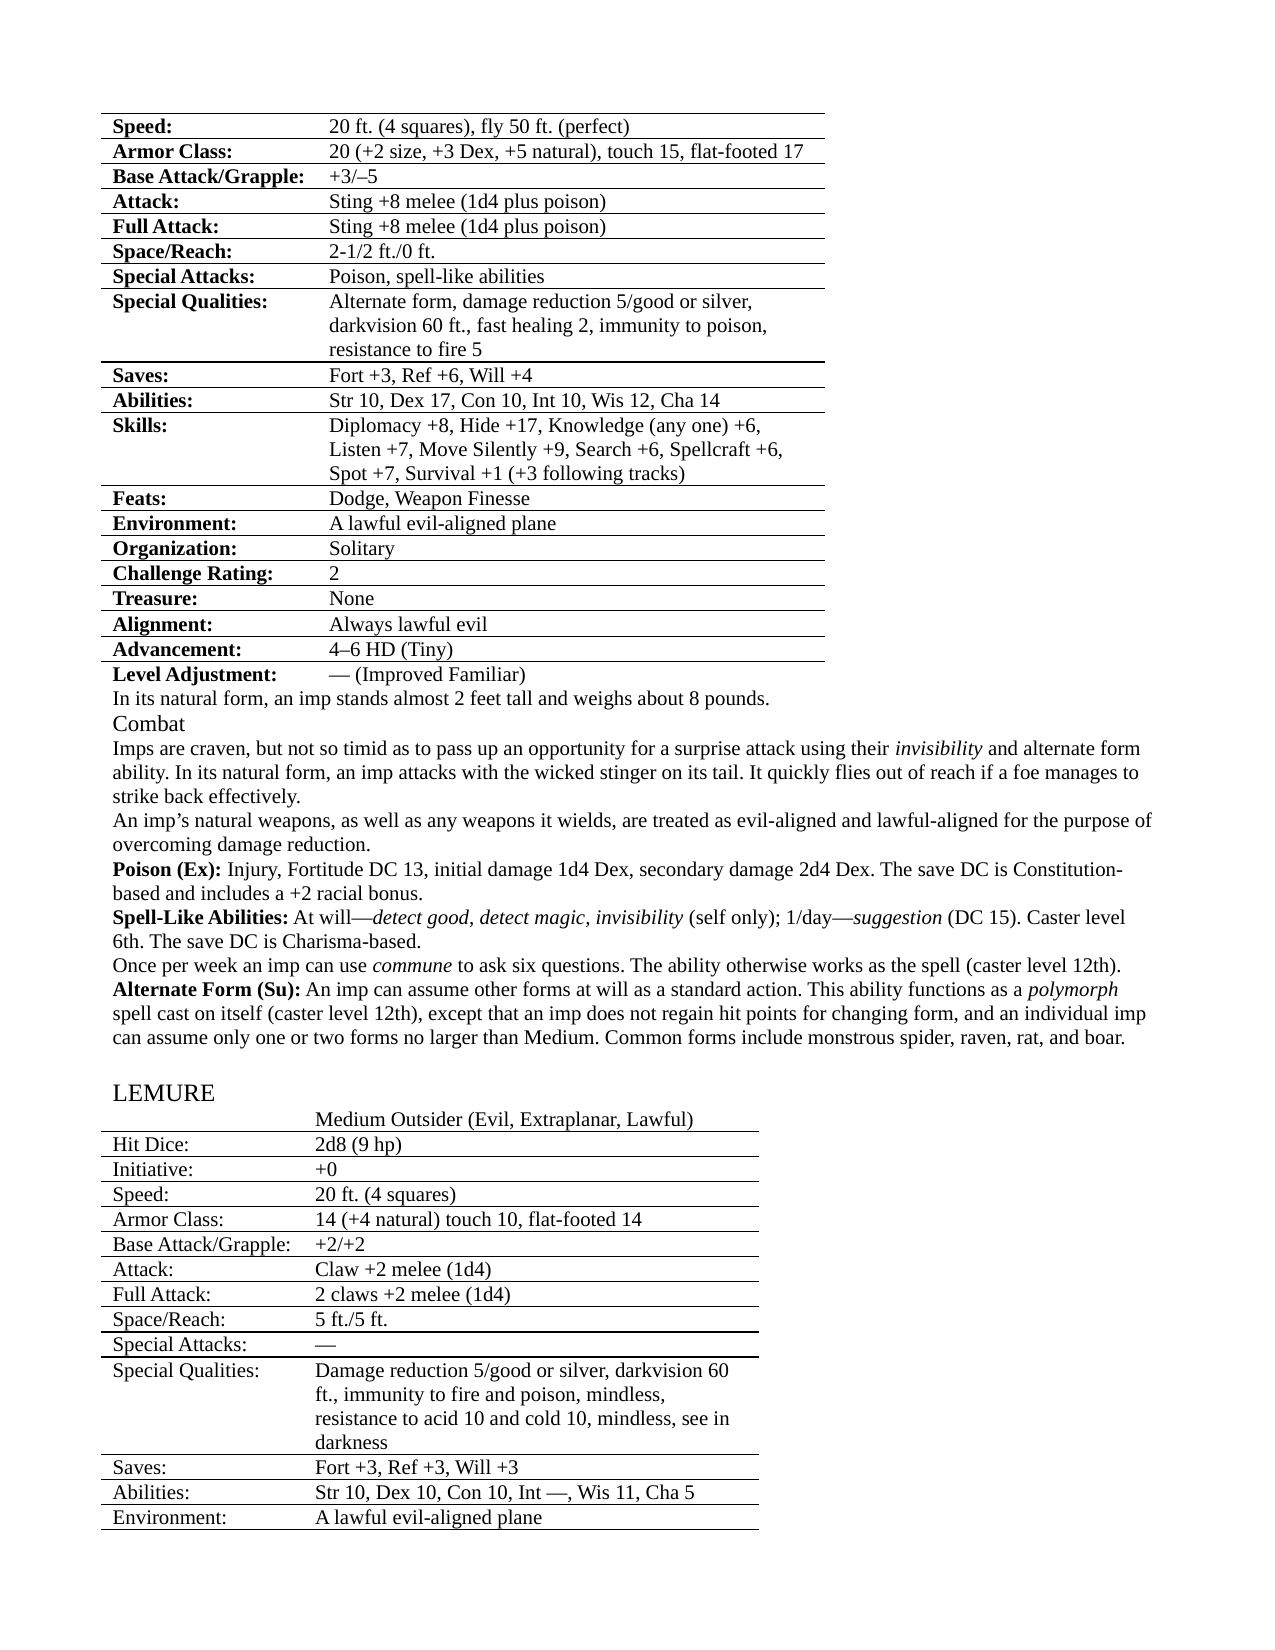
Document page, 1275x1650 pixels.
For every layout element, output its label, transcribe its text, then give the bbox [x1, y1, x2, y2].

table_cell Advancement: [101, 637, 318, 661]
table_cell Alternate form, damage reduction 5/good or silver, darkvision 60 ft., fast healing 2, immunity to poison, resistance to fire 5 [318, 289, 825, 361]
table_cell Environment: [101, 1505, 304, 1529]
table_cell +2/+2 [304, 1232, 759, 1256]
table_cell Str 10, Dex 17, Con 10, Int 10, Wis 12, Cha 14 [318, 388, 825, 412]
table_cell 4–6 HD (Tiny) [318, 637, 825, 661]
table_cell Poison, spell-like abilities [318, 264, 825, 288]
table_cell Speed: [101, 114, 318, 138]
table_cell None [318, 586, 825, 610]
table_cell 5 ft./5 ft. [304, 1307, 759, 1331]
table_header [101, 1106, 304, 1131]
table_header Medium Outsider (Evil, Extraplanar, Lawful) [304, 1106, 759, 1131]
text Spell-Like Abilities: At will—detect good, detect magic, invisibility (self only); 1/day—suggestion (DC 15). Caster level 6th. The save DC is Charisma-based. [112, 904, 1162, 953]
table_cell A lawful evil-aligned plane [318, 511, 825, 535]
table_cell +3/–5 [318, 164, 825, 188]
table_cell — (Improved Familiar) [318, 662, 825, 686]
table_cell Feats: [101, 486, 318, 510]
table_cell Initiative: [101, 1157, 304, 1181]
table_cell Str 10, Dex 10, Con 10, Int —, Wis 11, Cha 5 [304, 1480, 759, 1504]
text In its natural form, an imp stands almost 2 feet tall and weighs about 8 pounds. [112, 686, 1162, 710]
table_cell A lawful evil-aligned plane [304, 1505, 759, 1529]
text An imp’s natural weapons, as well as any weapons it wields, are treated as evil-aligned and lawful-aligned for the purpose of overcoming damage reduction. [112, 808, 1162, 856]
table_cell Attack: [101, 1257, 304, 1281]
table_cell Special Attacks: [101, 1333, 304, 1356]
table_cell — [304, 1333, 759, 1356]
table_cell 2 claws +2 melee (1d4) [304, 1282, 759, 1306]
table_cell Full Attack: [101, 1282, 304, 1306]
table_cell 2-1/2 ft./0 ft. [318, 239, 825, 263]
table_cell 20 ft. (4 squares), fly 50 ft. (perfect) [318, 114, 825, 138]
table_cell Sting +8 melee (1d4 plus poison) [318, 189, 825, 213]
table_cell Alignment: [101, 611, 318, 636]
table_cell Level Adjustment: [101, 662, 318, 686]
text Poison (Ex): Injury, Fortitude DC 13, initial damage 1d4 Dex, secondary damage 2d4 Dex. The save DC is Constitution-based and includes a +2 racial bonus. [112, 856, 1162, 904]
table_cell Damage reduction 5/good or silver, darkvision 60 ft., immunity to fire and poison, mindless, resistance to acid 10 and cold 10, mindless, see in darkness [304, 1358, 759, 1454]
text Once per week an imp can use commune to ask six questions. The ability otherwise works as the spell (caster level 12th). [112, 953, 1162, 977]
table_cell Always lawful evil [318, 611, 825, 636]
table_cell Organization: [101, 536, 318, 560]
table_cell Speed: [101, 1182, 304, 1206]
table_cell Treasure: [101, 586, 318, 610]
table_cell Dodge, Weapon Finesse [318, 486, 825, 510]
table_cell 14 (+4 natural) touch 10, flat-footed 14 [304, 1207, 759, 1231]
table_cell Fort +3, Ref +6, Will +4 [318, 363, 825, 387]
table_cell Challenge Rating: [101, 561, 318, 585]
table_cell Environment: [101, 511, 318, 535]
table_cell Diplomacy +8, Hide +17, Knowledge (any one) +6, Listen +7, Move Silently +9, Search +6, Spellcraft +6, Spot +7, Survival +1 (+3 following tracks) [318, 413, 825, 485]
table_cell Attack: [101, 189, 318, 213]
table_cell +0 [304, 1157, 759, 1181]
table_cell Space/Reach: [101, 239, 318, 263]
table_cell 20 ft. (4 squares) [304, 1182, 759, 1206]
table_cell Solitary [318, 536, 825, 560]
text LEMURE [112, 1078, 1162, 1106]
table_cell Abilities: [101, 1480, 304, 1504]
table_cell 2d8 (9 hp) [304, 1132, 759, 1156]
table_cell 20 (+2 size, +3 Dex, +5 natural), touch 15, flat-footed 17 [318, 139, 825, 163]
table_cell Base Attack/Grapple: [101, 164, 318, 188]
table_cell Special Qualities: [101, 1358, 304, 1454]
text Imps are craven, but not so timid as to pass up an opportunity for a surprise attack using their invisibility and alternate form ability. In its natural form, an imp attacks with the wicked stinger on its tail. It quickly flies out of reach if a foe manages to strike back effectively. [112, 736, 1162, 808]
table_cell Full Attack: [101, 214, 318, 238]
text Combat [112, 710, 1162, 736]
table_cell Base Attack/Grapple: [101, 1232, 304, 1256]
table_cell Space/Reach: [101, 1307, 304, 1331]
table_cell Armor Class: [101, 1207, 304, 1231]
text Alternate Form (Su): An imp can assume other forms at will as a standard action. This ability functions as a polymorph spell cast on itself (caster level 12th), except that an imp does not regain hit points for changing form, and an individual imp can assume only one or two forms no larger than Medium. Common forms include monstrous spider, raven, rat, and boar. [112, 977, 1162, 1049]
table_cell Abilities: [101, 388, 318, 412]
table_cell Sting +8 melee (1d4 plus poison) [318, 214, 825, 238]
table_cell Special Attacks: [101, 264, 318, 288]
table_cell Saves: [101, 1455, 304, 1479]
table_cell 2 [318, 561, 825, 585]
table_cell Special Qualities: [101, 289, 318, 361]
table_cell Hit Dice: [101, 1132, 304, 1156]
table_cell Claw +2 melee (1d4) [304, 1257, 759, 1281]
table_cell Skills: [101, 413, 318, 485]
table_cell Armor Class: [101, 139, 318, 163]
table_cell Fort +3, Ref +3, Will +3 [304, 1455, 759, 1479]
table_cell Saves: [101, 363, 318, 387]
